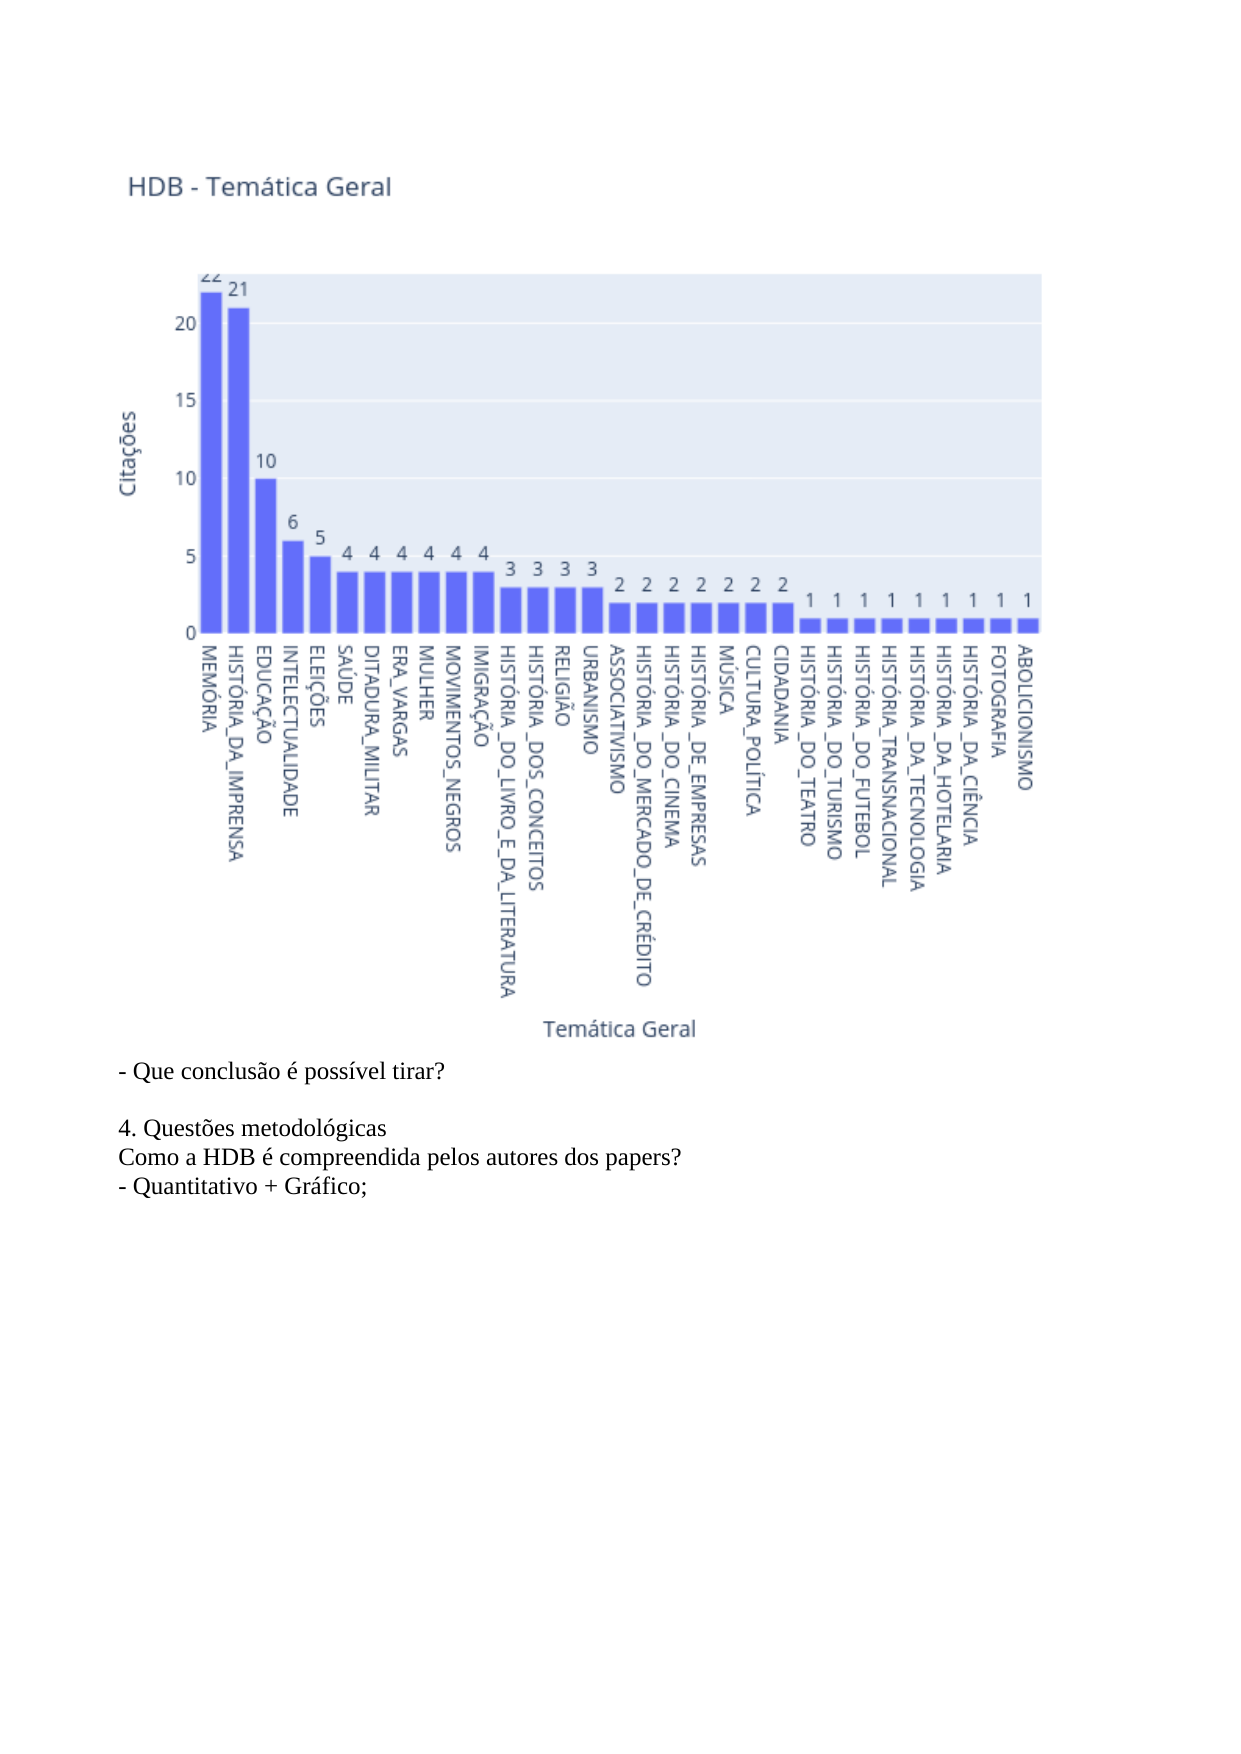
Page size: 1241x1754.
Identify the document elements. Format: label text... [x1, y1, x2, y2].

picture [73, 118, 1167, 1056]
text - Que conclusão é possível tirar? [118, 1056, 1122, 1085]
text - Quantitativo + Gráfico; [118, 1171, 1122, 1200]
text 4. Questões metodológicas [118, 1113, 1122, 1142]
text Como a HDB é compreendida pelos autores dos papers? [118, 1142, 1122, 1171]
